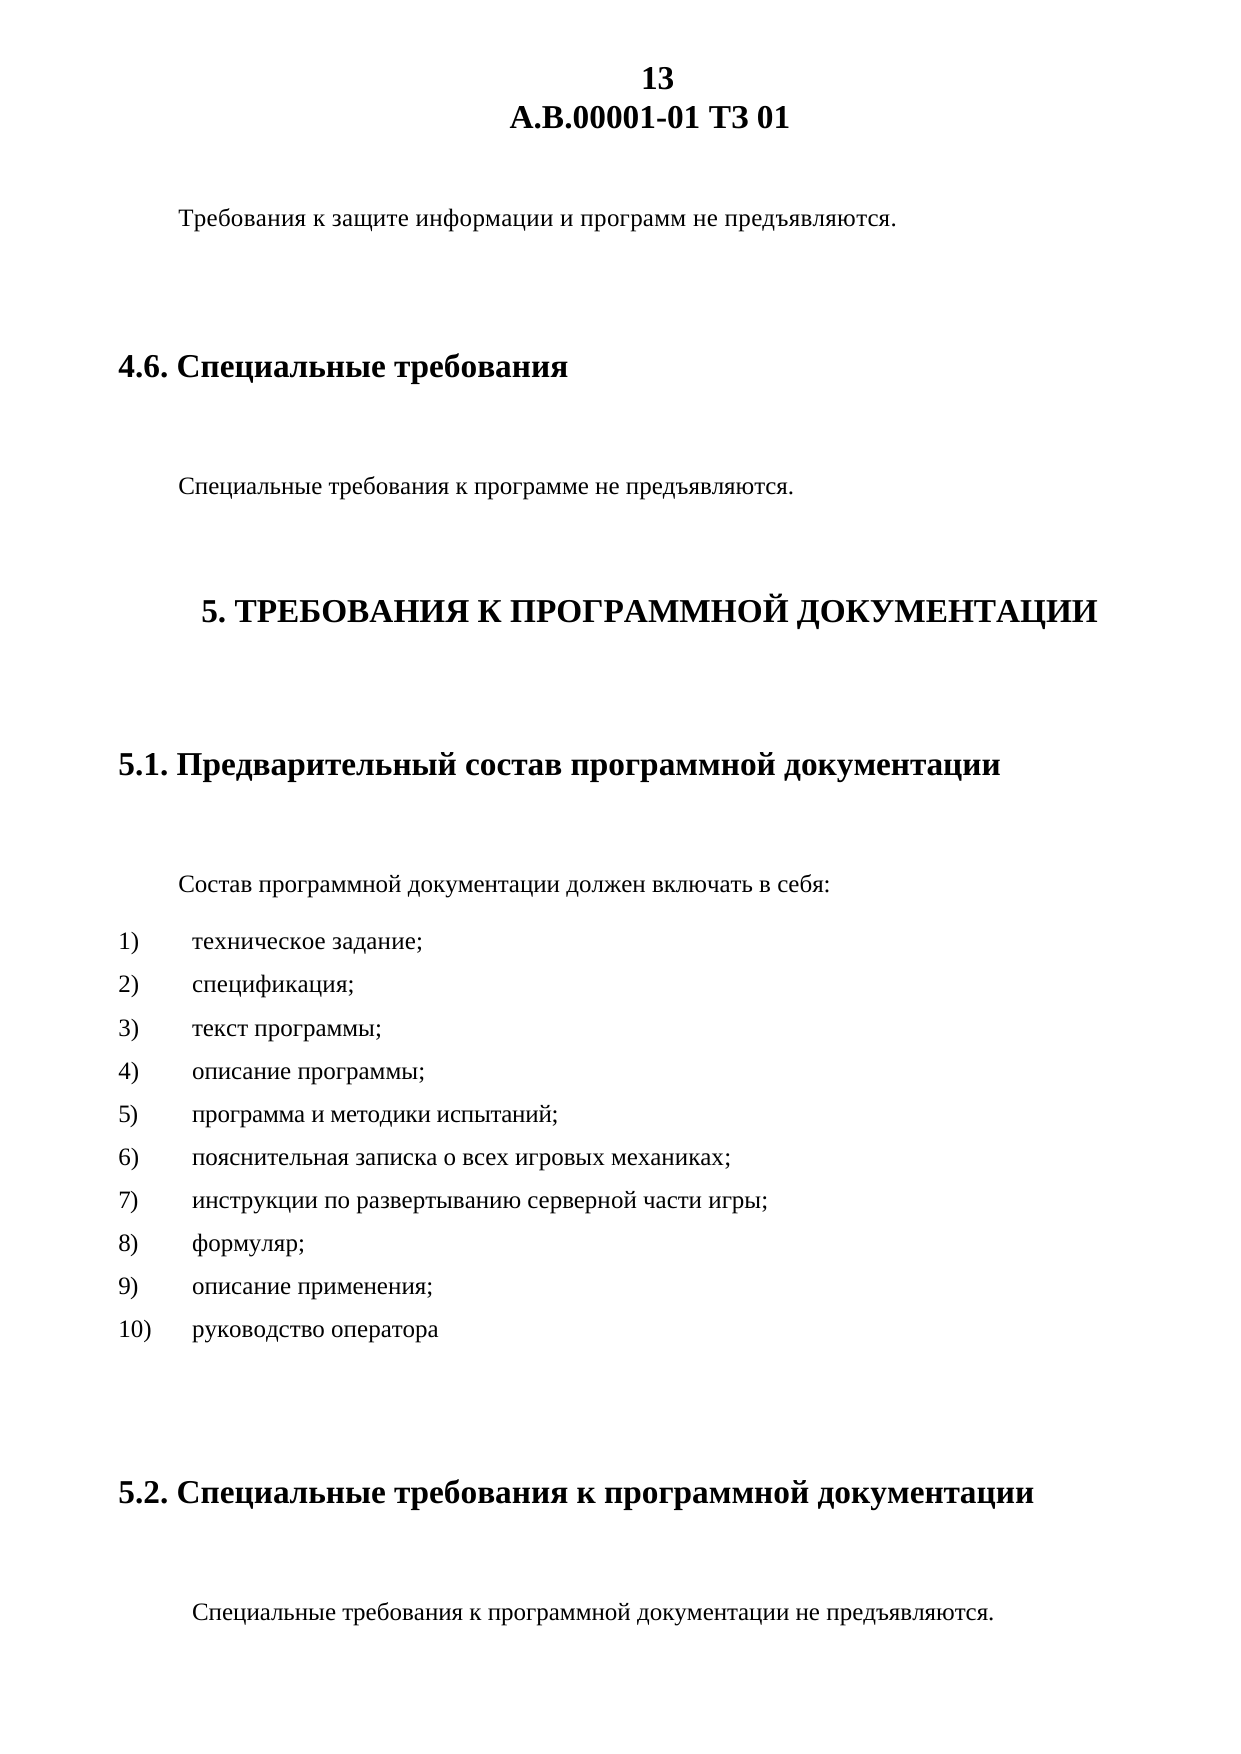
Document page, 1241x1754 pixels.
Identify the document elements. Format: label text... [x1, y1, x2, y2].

text 2) спецификация; [118, 969, 1181, 998]
text Специальные требования к программной документации не предъявляются. [192, 1597, 1181, 1626]
subtitle Специальные требования к программной документации [118, 1473, 1181, 1511]
text 8) формуляр; [118, 1228, 1181, 1257]
text 7) инструкции по развертыванию серверной части игры; [118, 1185, 1181, 1214]
text 5) программа и методики испытаний; [118, 1099, 1181, 1128]
text Состав программной документации должен включать в себя: [118, 869, 1181, 898]
text 9) описание применения; [118, 1271, 1181, 1300]
text 1) техническое задание; [118, 926, 1181, 955]
subtitle Специальные требования [118, 347, 1181, 385]
text 10) руководство оператора [118, 1314, 1181, 1343]
subtitle Требования к программной документации [118, 591, 1181, 629]
text 6) пояснительная записка о всех игровых механиках; [118, 1142, 1181, 1171]
text Специальные требования к программе не предъявляются. [163, 471, 1181, 500]
text Требования к защите информации и программ не предъявляются. [178, 203, 1181, 232]
subtitle Предварительный состав программной документации [118, 744, 1181, 783]
text 3) текст программы; [118, 1013, 1181, 1041]
text 4) описание программы; [118, 1056, 1181, 1084]
